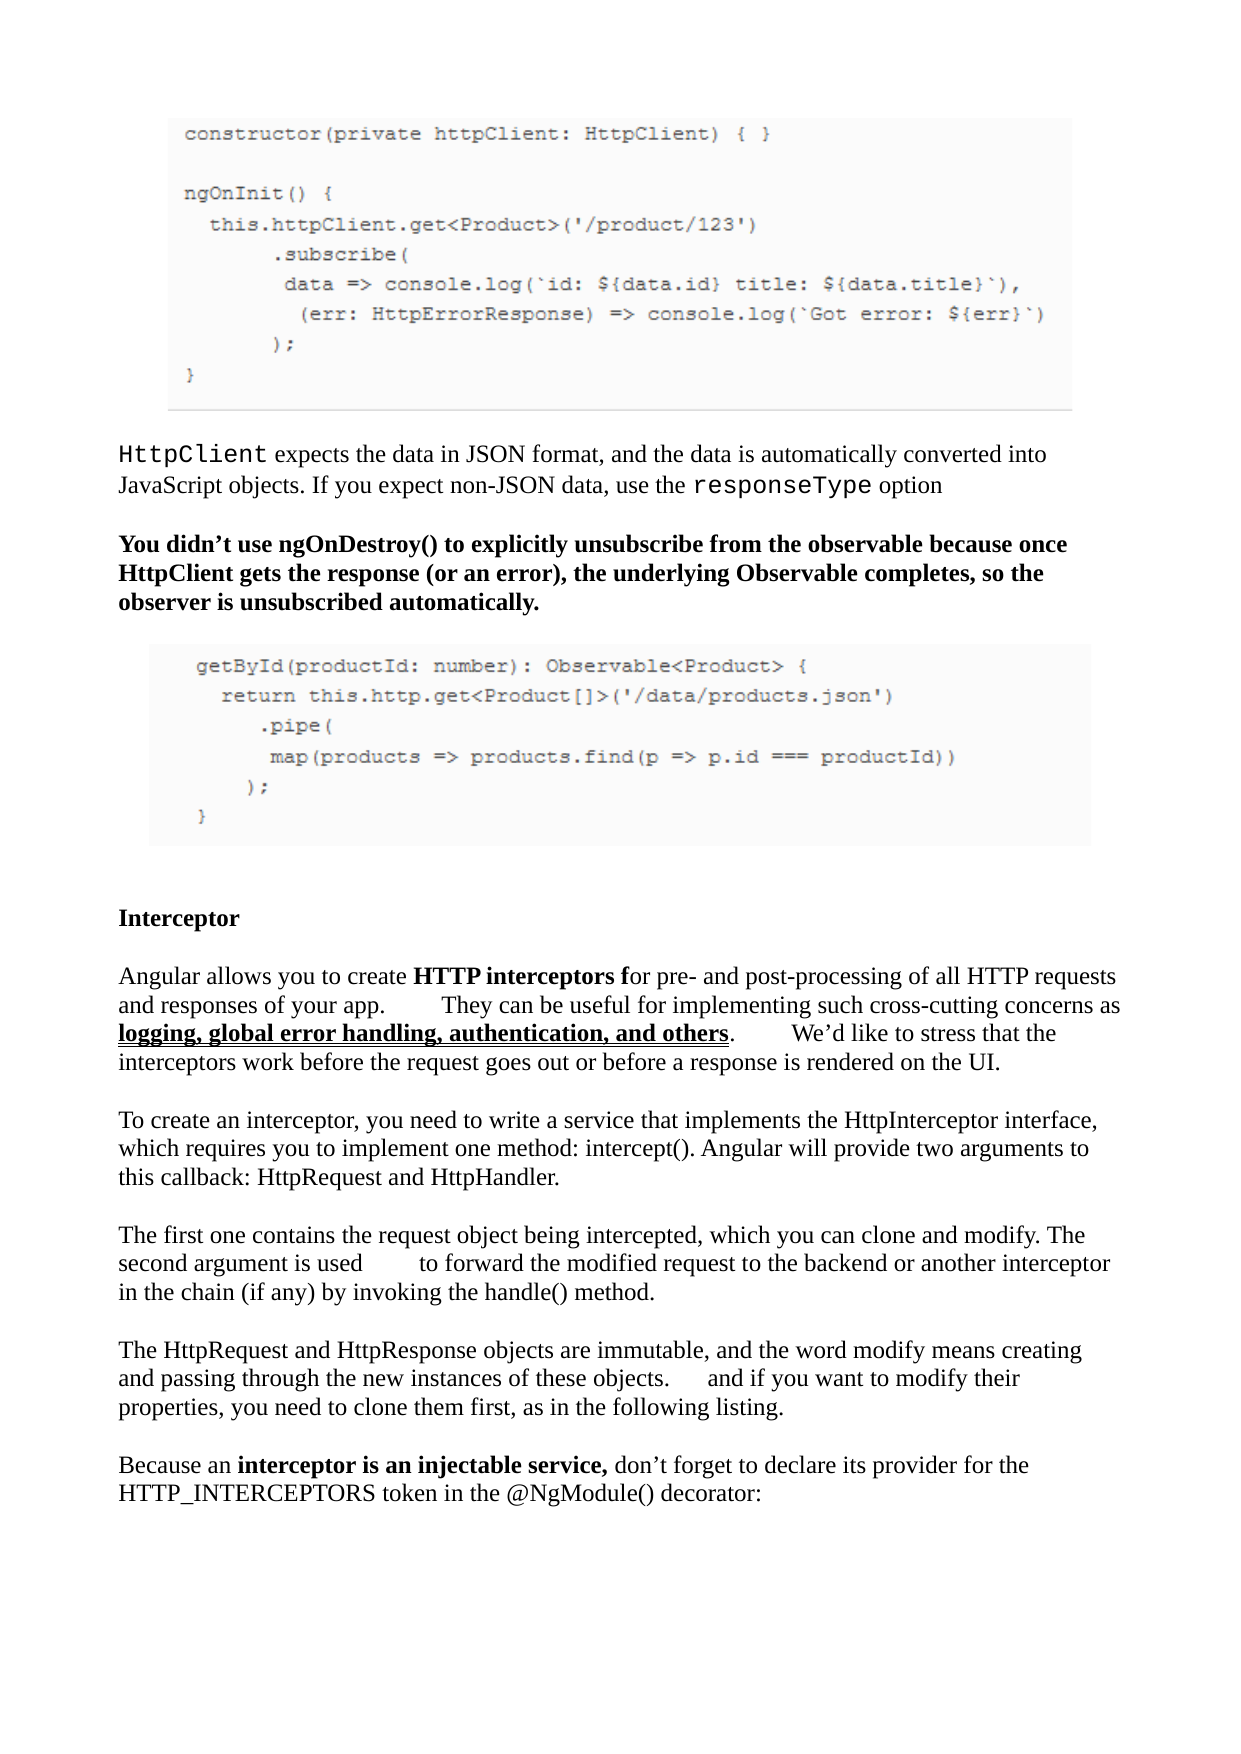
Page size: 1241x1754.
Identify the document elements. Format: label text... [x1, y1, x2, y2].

picture [167, 118, 1073, 411]
text Because an interceptor is an injectable service, don’t forget to declare its provider for the HTTP_INTERCEPTORS token in the @NgModule() decorator: [118, 1450, 1122, 1507]
text Interceptor [118, 903, 1122, 932]
text You didn’t use ngOnDestroy() to explicitly unsubscribe from the observable because once HttpClient gets the response (or an error), the underlying Observable completes, so the observer is unsubscribed automatically. [118, 529, 1122, 616]
text The first one contains the request object being intercepted, which you can clone and modify. The second argument is used to forward the modified request to the backend or another interceptor in the chain (if any) by invoking the handle() method. [118, 1220, 1122, 1306]
text Angular allows you to create HTTP interceptors for pre- and post-processing of all HTTP requests and responses of your app. They can be useful for implementing such cross-cutting concerns as logging, global error handling, authentication, and others. We’d like to stress that the interceptors work before the request goes out or before a response is rendered on the UI. [118, 961, 1122, 1076]
picture [149, 644, 1092, 846]
text HttpClient expects the data in JSON format, and the data is automatically converted into JavaScript objects. If you expect non-JSON data, use the responseType option [118, 439, 1122, 501]
text To create an interceptor, you need to write a service that implements the HttpInterceptor interface, which requires you to implement one method: intercept(). Angular will provide two arguments to this callback: HttpRequest and HttpHandler. [118, 1105, 1122, 1191]
text The HttpRequest and HttpResponse objects are immutable, and the word modify means creating and passing through the new instances of these objects. and if you want to modify their properties, you need to clone them first, as in the following listing. [118, 1335, 1122, 1421]
